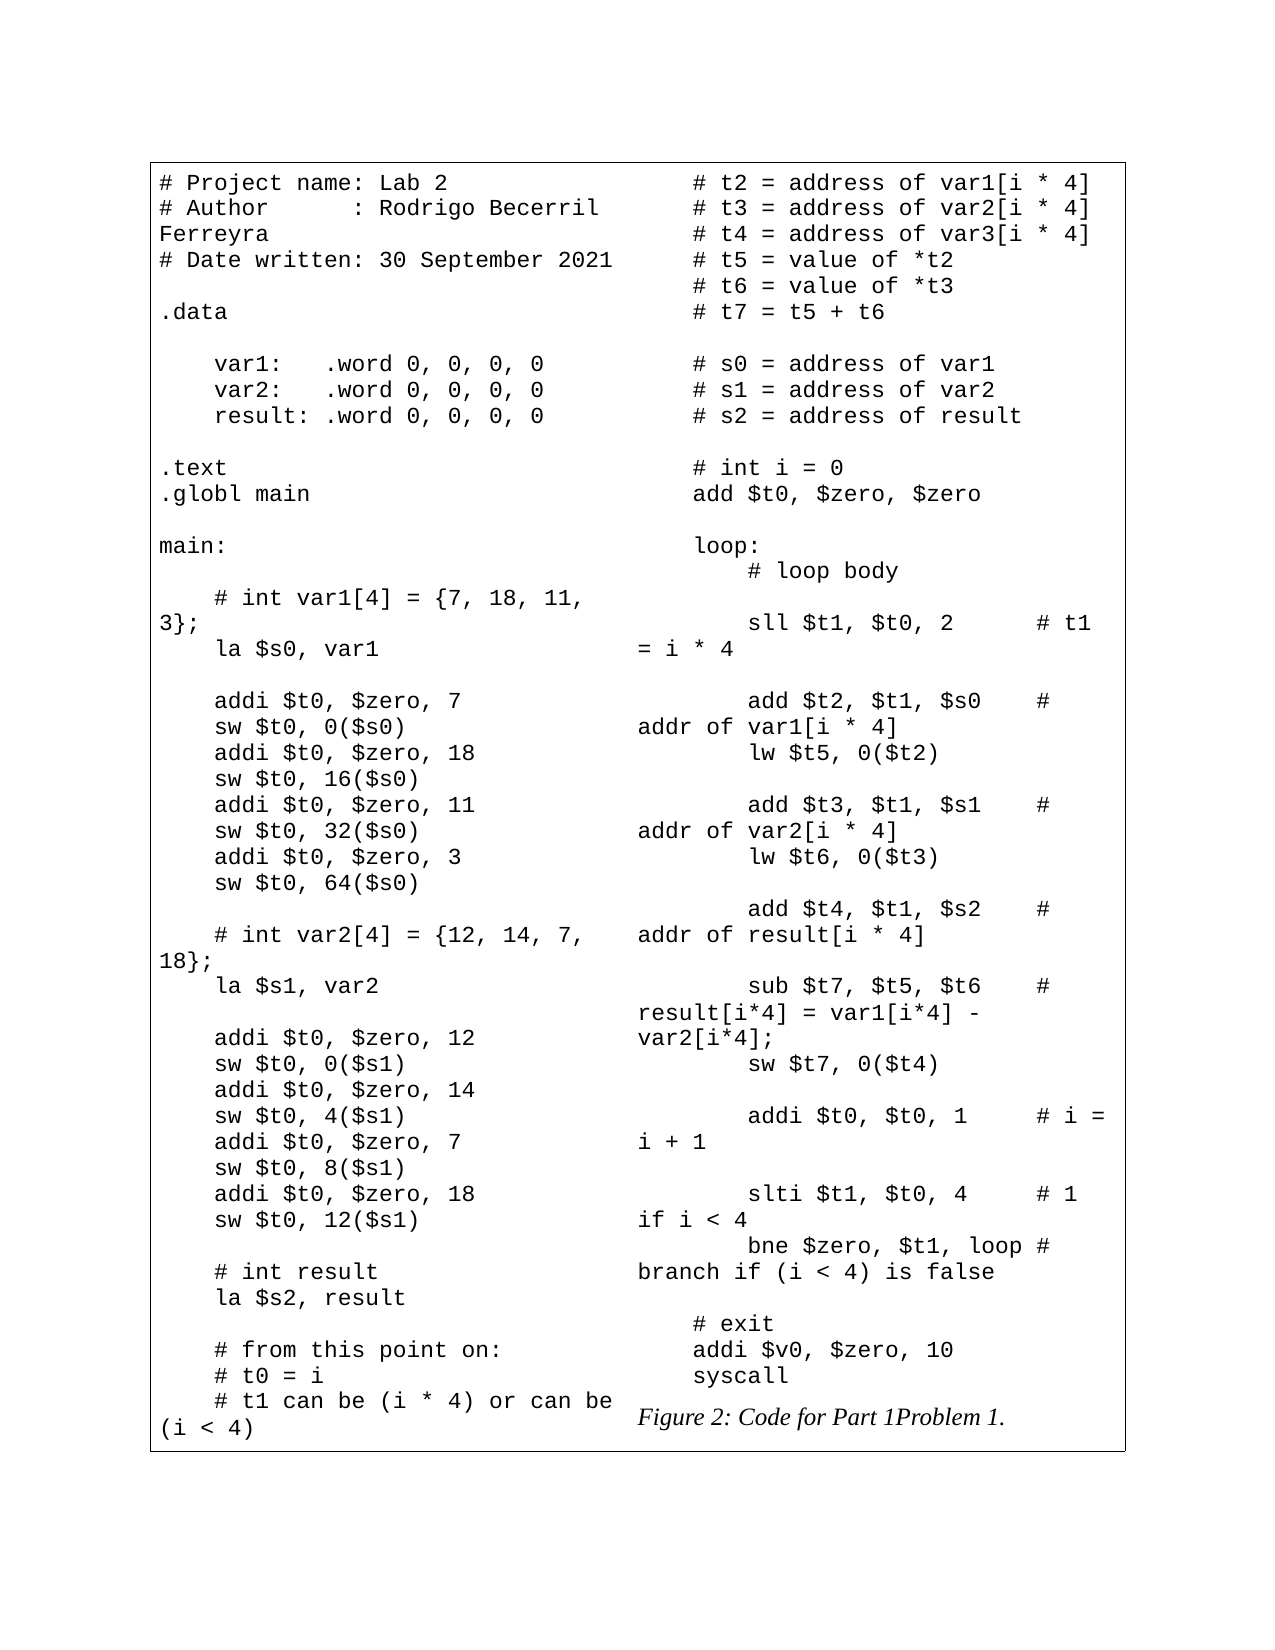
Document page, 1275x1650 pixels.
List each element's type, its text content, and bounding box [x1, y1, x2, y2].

text addi $t0, $zero, 11 [159, 793, 637, 819]
text # Date written: 30 September 2021 [159, 249, 637, 274]
text # Project name: Lab 2 [159, 171, 637, 197]
text add $t4, $t1, $s2 # addr of result[i * 4] [637, 897, 1116, 949]
text addi $t0, $zero, 3 [159, 845, 637, 871]
text addi $t0, $zero, 14 [159, 1079, 637, 1104]
text addi $t0, $zero, 7 [159, 689, 637, 716]
text la $s1, var2 [159, 975, 637, 1001]
text main: [159, 534, 637, 560]
text sw $t7, 0($t4) [637, 1053, 1116, 1079]
text loop: [637, 534, 1116, 560]
text lw $t5, 0($t2) [637, 741, 1116, 767]
text # int i = 0 [637, 456, 1116, 482]
text # int result [159, 1260, 637, 1286]
text result: .word 0, 0, 0, 0 [159, 404, 637, 430]
text # s2 = address of result [637, 404, 1116, 430]
text .data [159, 301, 637, 326]
text sll $t1, $t0, 2 # t1 = i * 4 [637, 612, 1116, 664]
text .globl main [159, 482, 637, 508]
text sw $t0, 4($s1) [159, 1104, 637, 1131]
text # t3 = address of var2[i * 4] [637, 197, 1116, 223]
text sw $t0, 12($s1) [159, 1208, 637, 1234]
text # t2 = address of var1[i * 4] [637, 171, 1116, 197]
text # loop body [637, 560, 1116, 586]
text addi $t0, $zero, 7 [159, 1131, 637, 1156]
text # s0 = address of var1 [637, 352, 1116, 378]
text slti $t1, $t0, 4 # 1 if i < 4 [637, 1182, 1116, 1234]
text la $s2, result [159, 1286, 637, 1312]
text addi $t0, $zero, 12 [159, 1027, 637, 1053]
text addi $t0, $zero, 18 [159, 741, 637, 767]
text sw $t0, 64($s0) [159, 871, 637, 897]
text # t0 = i [159, 1364, 637, 1390]
text sw $t0, 0($s0) [159, 716, 637, 741]
text addi $v0, $zero, 10 [637, 1338, 1116, 1364]
text sw $t0, 16($s0) [159, 767, 637, 793]
text sub $t7, $t5, $t6 # result[i*4] = var1[i*4] - var2[i*4]; [637, 975, 1116, 1053]
text # t7 = t5 + t6 [637, 301, 1116, 326]
text .text [159, 456, 637, 482]
text add $t2, $t1, $s0 # addr of var1[i * 4] [637, 689, 1116, 741]
text # t5 = value of *t2 [637, 249, 1116, 274]
text # exit [637, 1312, 1116, 1338]
text # t4 = address of var3[i * 4] [637, 223, 1116, 249]
text sw $t0, 32($s0) [159, 819, 637, 845]
text # from this point on: [159, 1338, 637, 1364]
text sw $t0, 8($s1) [159, 1156, 637, 1182]
text # int var1[4] = {7, 18, 11, 3}; [159, 586, 637, 638]
text bne $zero, $t1, loop # branch if (i < 4) is false [637, 1234, 1116, 1286]
text sw $t0, 0($s1) [159, 1053, 637, 1079]
text var2: .word 0, 0, 0, 0 [159, 378, 637, 404]
text addi $t0, $t0, 1 # i = i + 1 [637, 1104, 1116, 1156]
text add $t0, $zero, $zero [637, 482, 1116, 508]
text # Author : Rodrigo Becerril Ferreyra [159, 197, 637, 249]
text Figure 2: Code for Part 1Problem 1. [637, 1402, 1116, 1431]
text addi $t0, $zero, 18 [159, 1182, 637, 1208]
text # t6 = value of *t3 [637, 274, 1116, 301]
text # s1 = address of var2 [637, 378, 1116, 404]
text var1: .word 0, 0, 0, 0 [159, 352, 637, 378]
text lw $t6, 0($t3) [637, 845, 1116, 871]
text # int var2[4] = {12, 14, 7, 18}; [159, 923, 637, 975]
text la $s0, var1 [159, 638, 637, 664]
text # t1 can be (i * 4) or can be (i < 4) [159, 1390, 637, 1442]
text add $t3, $t1, $s1 # addr of var2[i * 4] [637, 793, 1116, 845]
text syscall [637, 1364, 1116, 1390]
